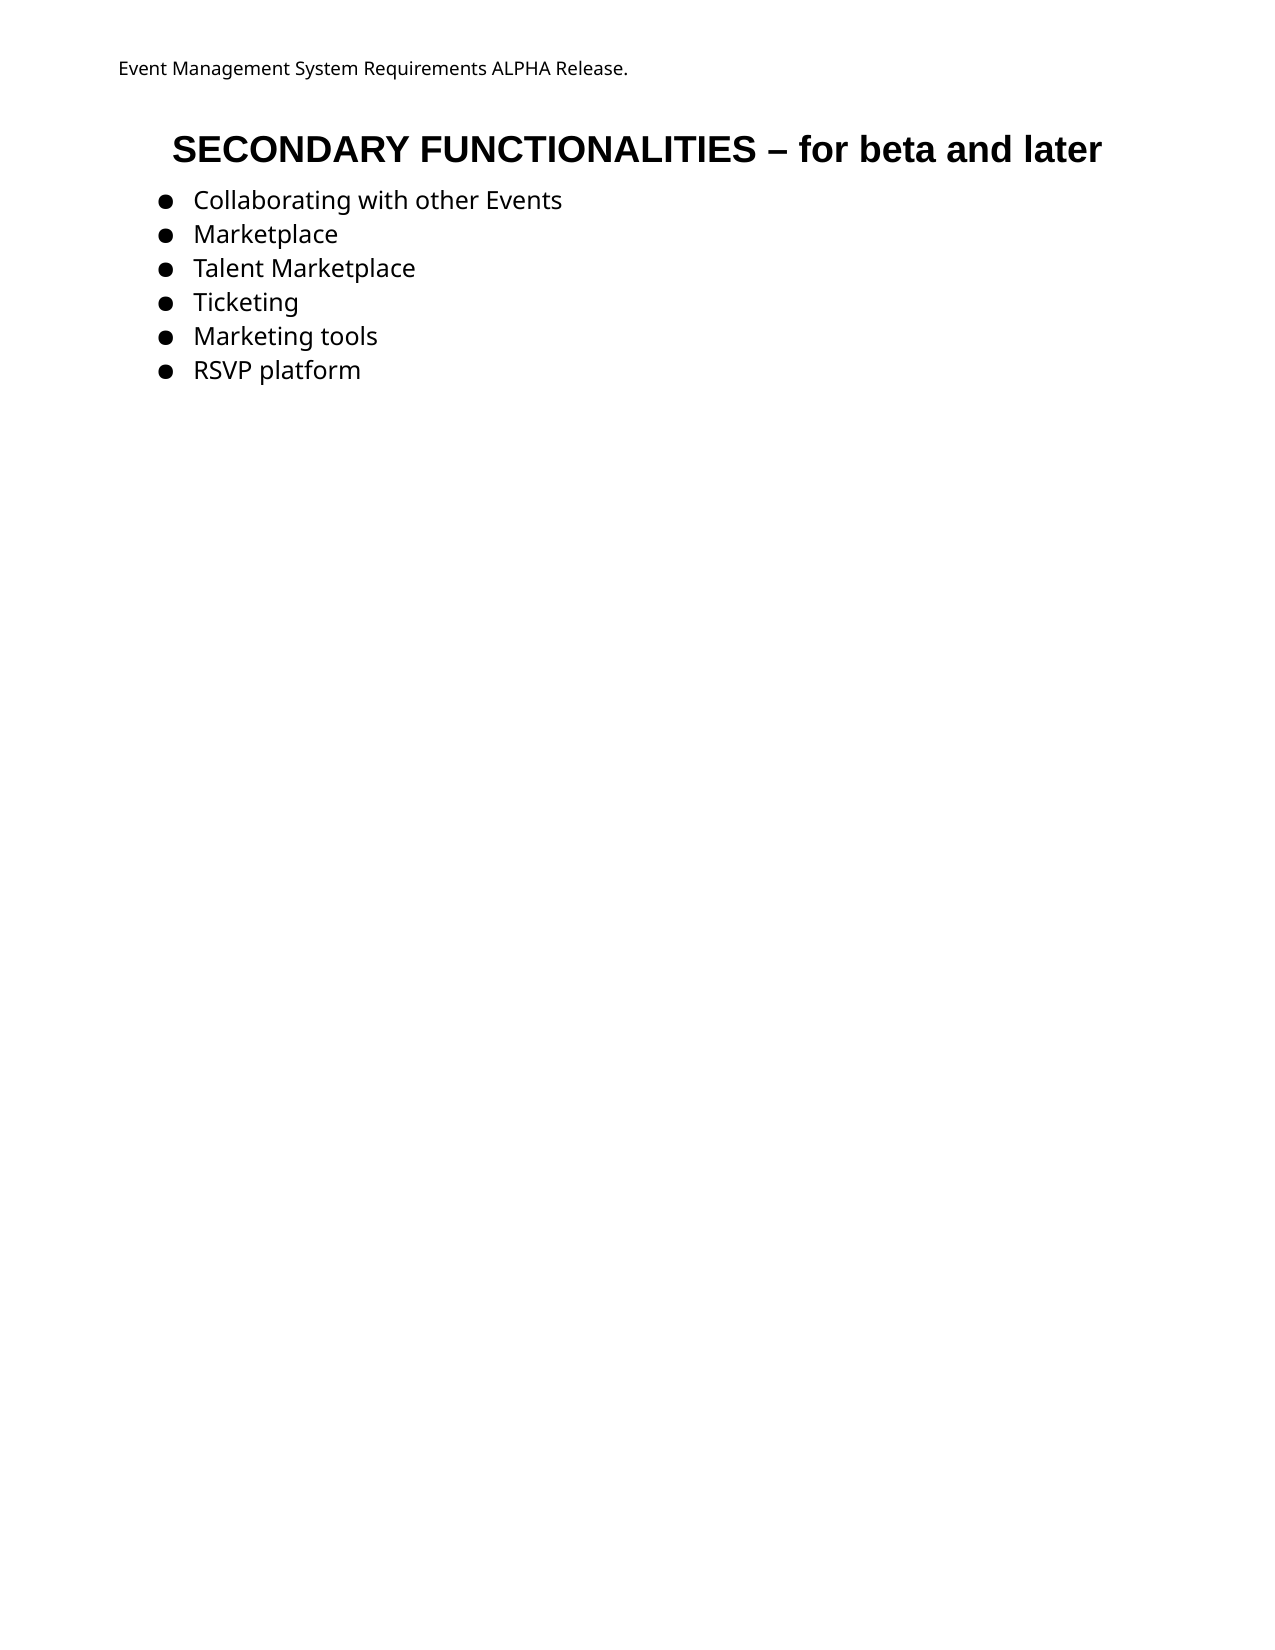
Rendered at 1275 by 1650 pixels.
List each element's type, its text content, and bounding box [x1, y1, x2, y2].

list Collaborating with other Events [156, 183, 1157, 217]
list Marketing tools [156, 319, 1157, 353]
subtitle SECONDARY FUNCTIONALITIES – for beta and later [118, 127, 1157, 170]
list Marketplace [156, 217, 1157, 251]
list RSVP platform [156, 353, 1157, 387]
list Ticketing [156, 285, 1157, 319]
list Talent Marketplace [156, 251, 1157, 285]
